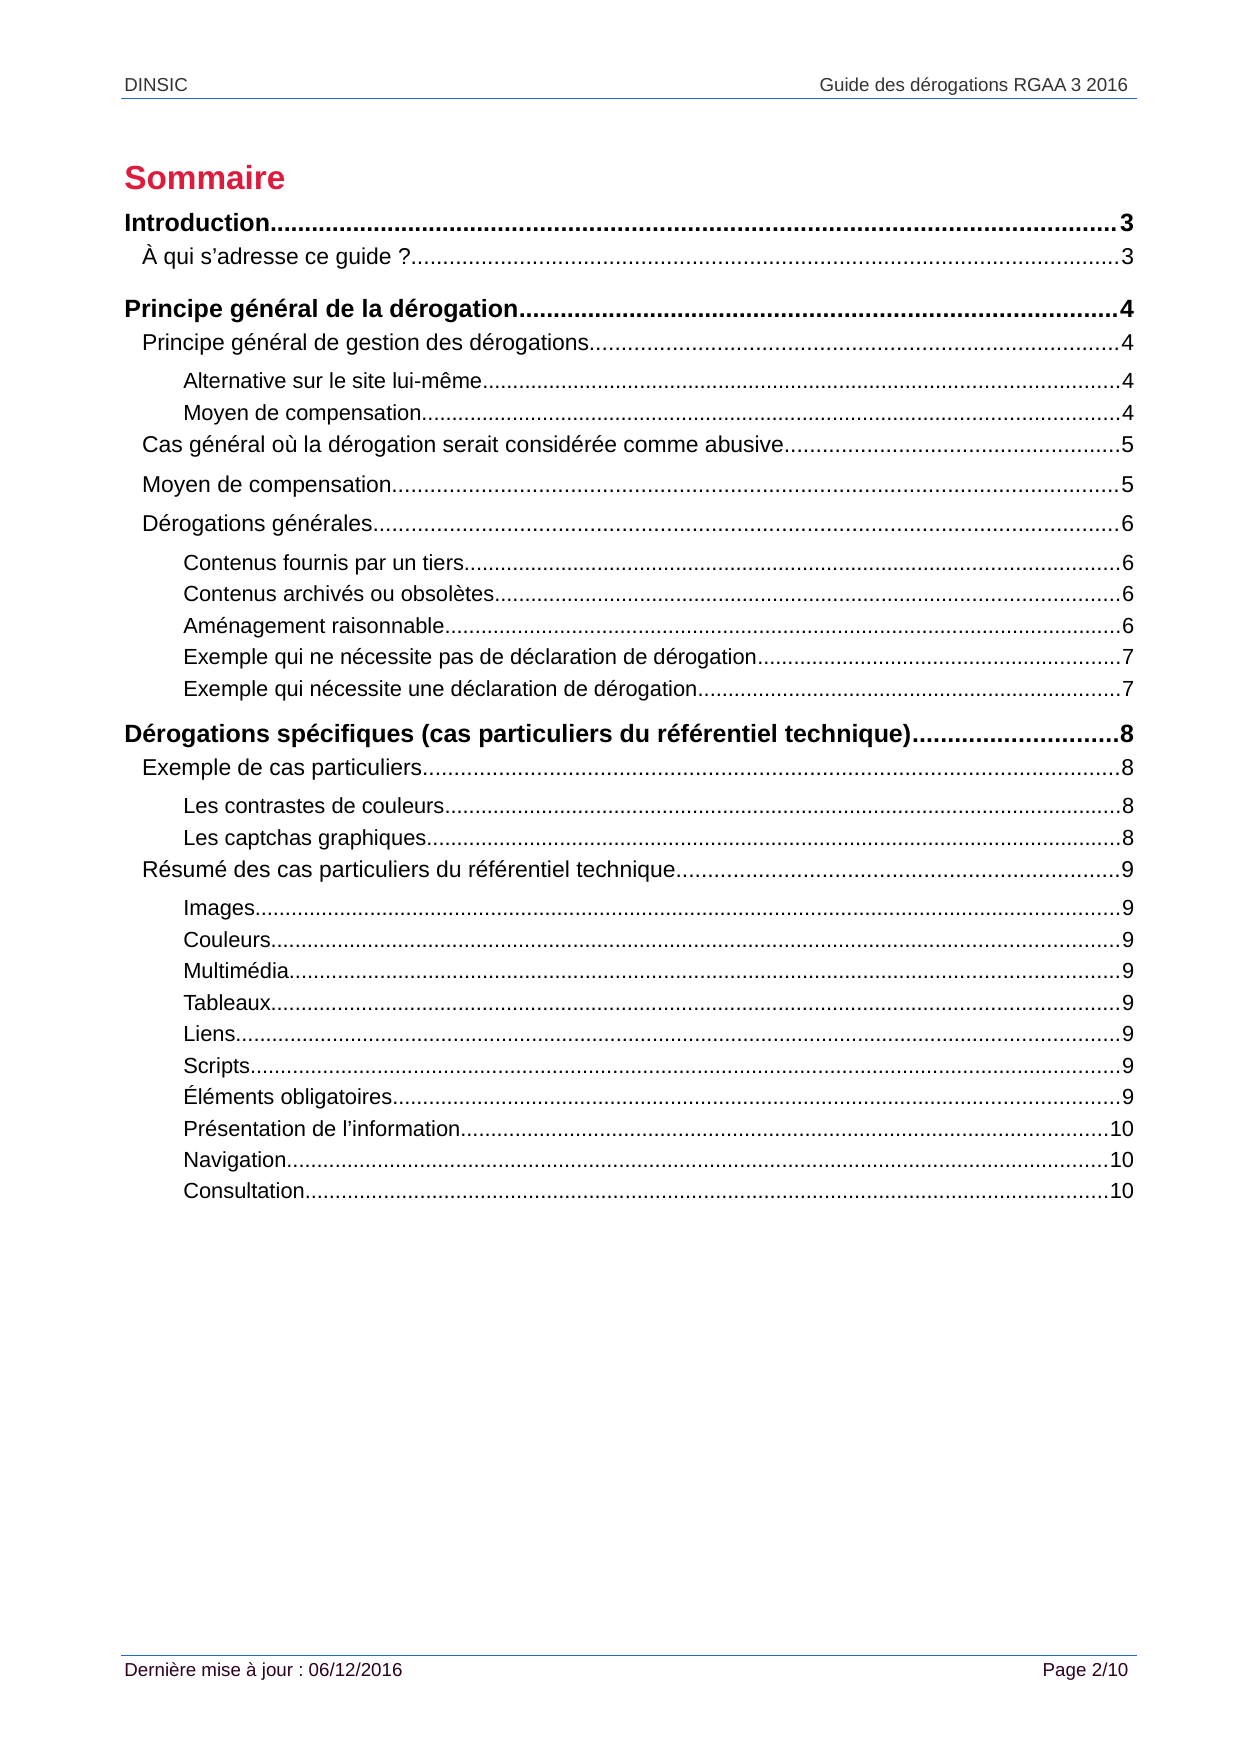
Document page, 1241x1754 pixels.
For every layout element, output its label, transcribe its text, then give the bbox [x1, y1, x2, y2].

text Navigation 10 [183, 1147, 1134, 1172]
text Couleurs 9 [183, 927, 1134, 952]
text Tableaux 9 [183, 990, 1134, 1015]
text Cas général où la dérogation serait considérée comme abusive 5 [142, 431, 1134, 458]
text Présentation de l’information 10 [183, 1116, 1134, 1141]
text Alternative sur le site lui-même 4 [183, 368, 1134, 393]
text Résumé des cas particuliers du référentiel technique 9 [142, 856, 1134, 882]
text Images 9 [183, 895, 1134, 921]
text Contenus archivés ou obsolètes 6 [183, 581, 1134, 606]
text Consultation 10 [183, 1178, 1134, 1204]
text À qui s’adresse ce guide ? 3 [142, 243, 1134, 269]
text Principe général de la dérogation 4 [124, 294, 1134, 323]
text Scripts 9 [183, 1053, 1134, 1078]
text Moyen de compensation 5 [142, 471, 1134, 497]
text Exemple qui ne nécessite pas de déclaration de dérogation 7 [183, 644, 1134, 669]
text Introduction 3 [124, 208, 1134, 237]
text Les contrastes de couleurs 8 [183, 793, 1134, 818]
text Exemple qui nécessite une déclaration de dérogation 7 [183, 676, 1134, 701]
text Moyen de compensation 4 [183, 400, 1134, 425]
text Multimédia 9 [183, 958, 1134, 983]
text Dérogations spécifiques (cas particuliers du référentiel technique) 8 [124, 719, 1134, 747]
text Éléments obligatoires 9 [183, 1084, 1134, 1109]
text Dérogations générales 6 [142, 510, 1134, 537]
text Contenus fournis par un tiers 6 [183, 550, 1134, 575]
text Liens 9 [183, 1021, 1134, 1046]
text Aménagement raisonnable 6 [183, 613, 1134, 638]
text Principe général de gestion des dérogations 4 [142, 329, 1134, 355]
text Exemple de cas particuliers 8 [142, 753, 1134, 780]
subtitle Sommaire [124, 158, 1134, 196]
text Les captchas graphiques 8 [183, 824, 1134, 849]
